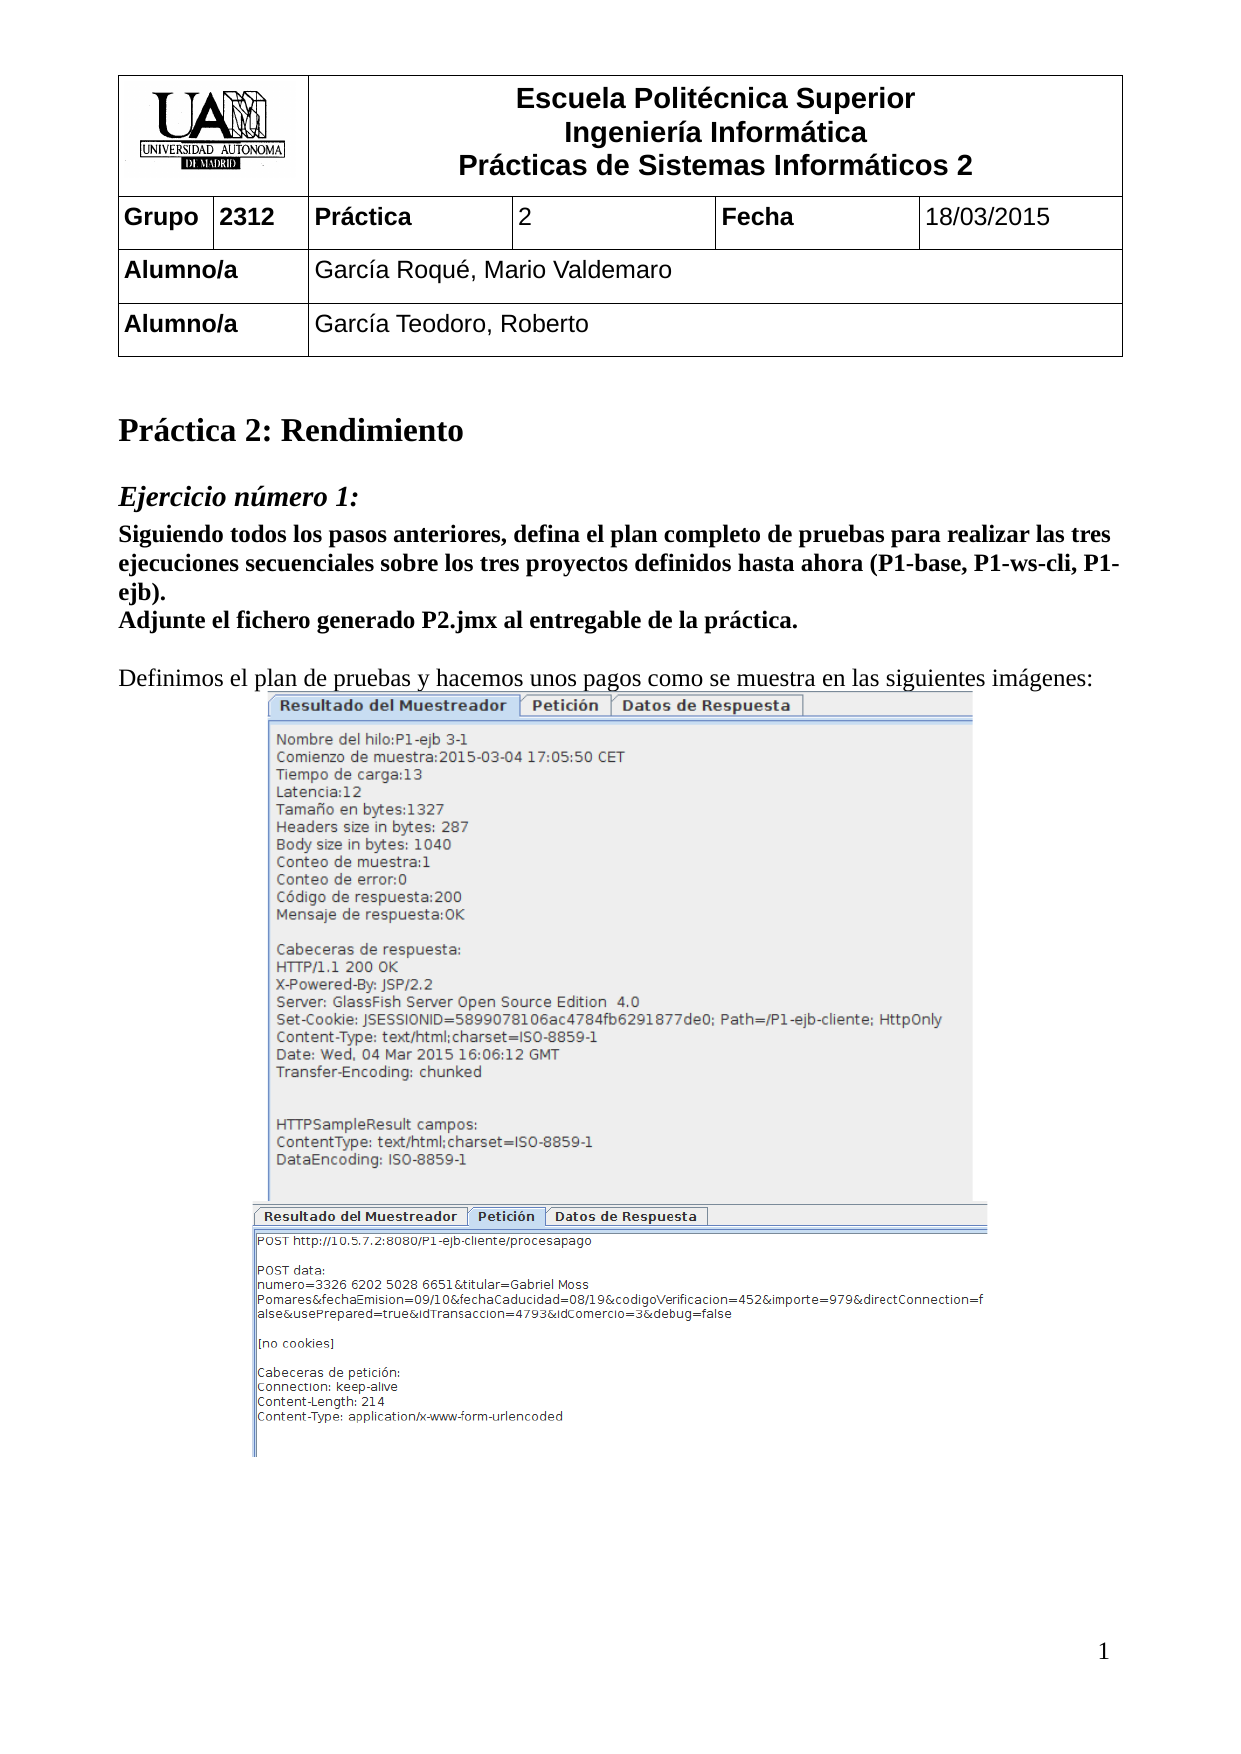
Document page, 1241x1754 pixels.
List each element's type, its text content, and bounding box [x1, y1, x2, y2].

table_cell Fecha [716, 197, 919, 249]
text Adjunte el fichero generado P2.jmx al entregable de la práctica. [118, 606, 1122, 663]
text Siguiendo todos los pasos anteriores, defina el plan completo de pruebas para realizar las tres ejecuciones secuenciales sobre los tres proyectos definidos hasta ahora (P1-base, P1-ws-cli, P1-ejb). [118, 519, 1122, 606]
subtitle Práctica 2: Rendimiento [118, 410, 1122, 448]
table_header Escuela Politécnica Superior Ingeniería Informática Prácticas de Sistemas Informáticos 2 [309, 76, 1122, 196]
table_cell 2312 [214, 197, 308, 249]
table_cell García Teodoro, Roberto [309, 304, 1122, 356]
table_cell Alumno/a [119, 304, 308, 356]
table_cell García Roqué, Mario Valdemaro [309, 250, 1122, 302]
table_cell 2 [513, 197, 715, 249]
table_header [119, 76, 308, 196]
text Definimos el plan de pruebas y hacemos unos pagos como se muestra en las siguientes imágenes: [118, 663, 1122, 692]
table_cell Grupo [119, 197, 213, 249]
table_cell 18/03/2015 [920, 197, 1122, 249]
table_cell Práctica [309, 197, 512, 249]
subtitle Ejercicio número 1: [118, 479, 1122, 513]
table_cell Alumno/a [119, 250, 308, 302]
